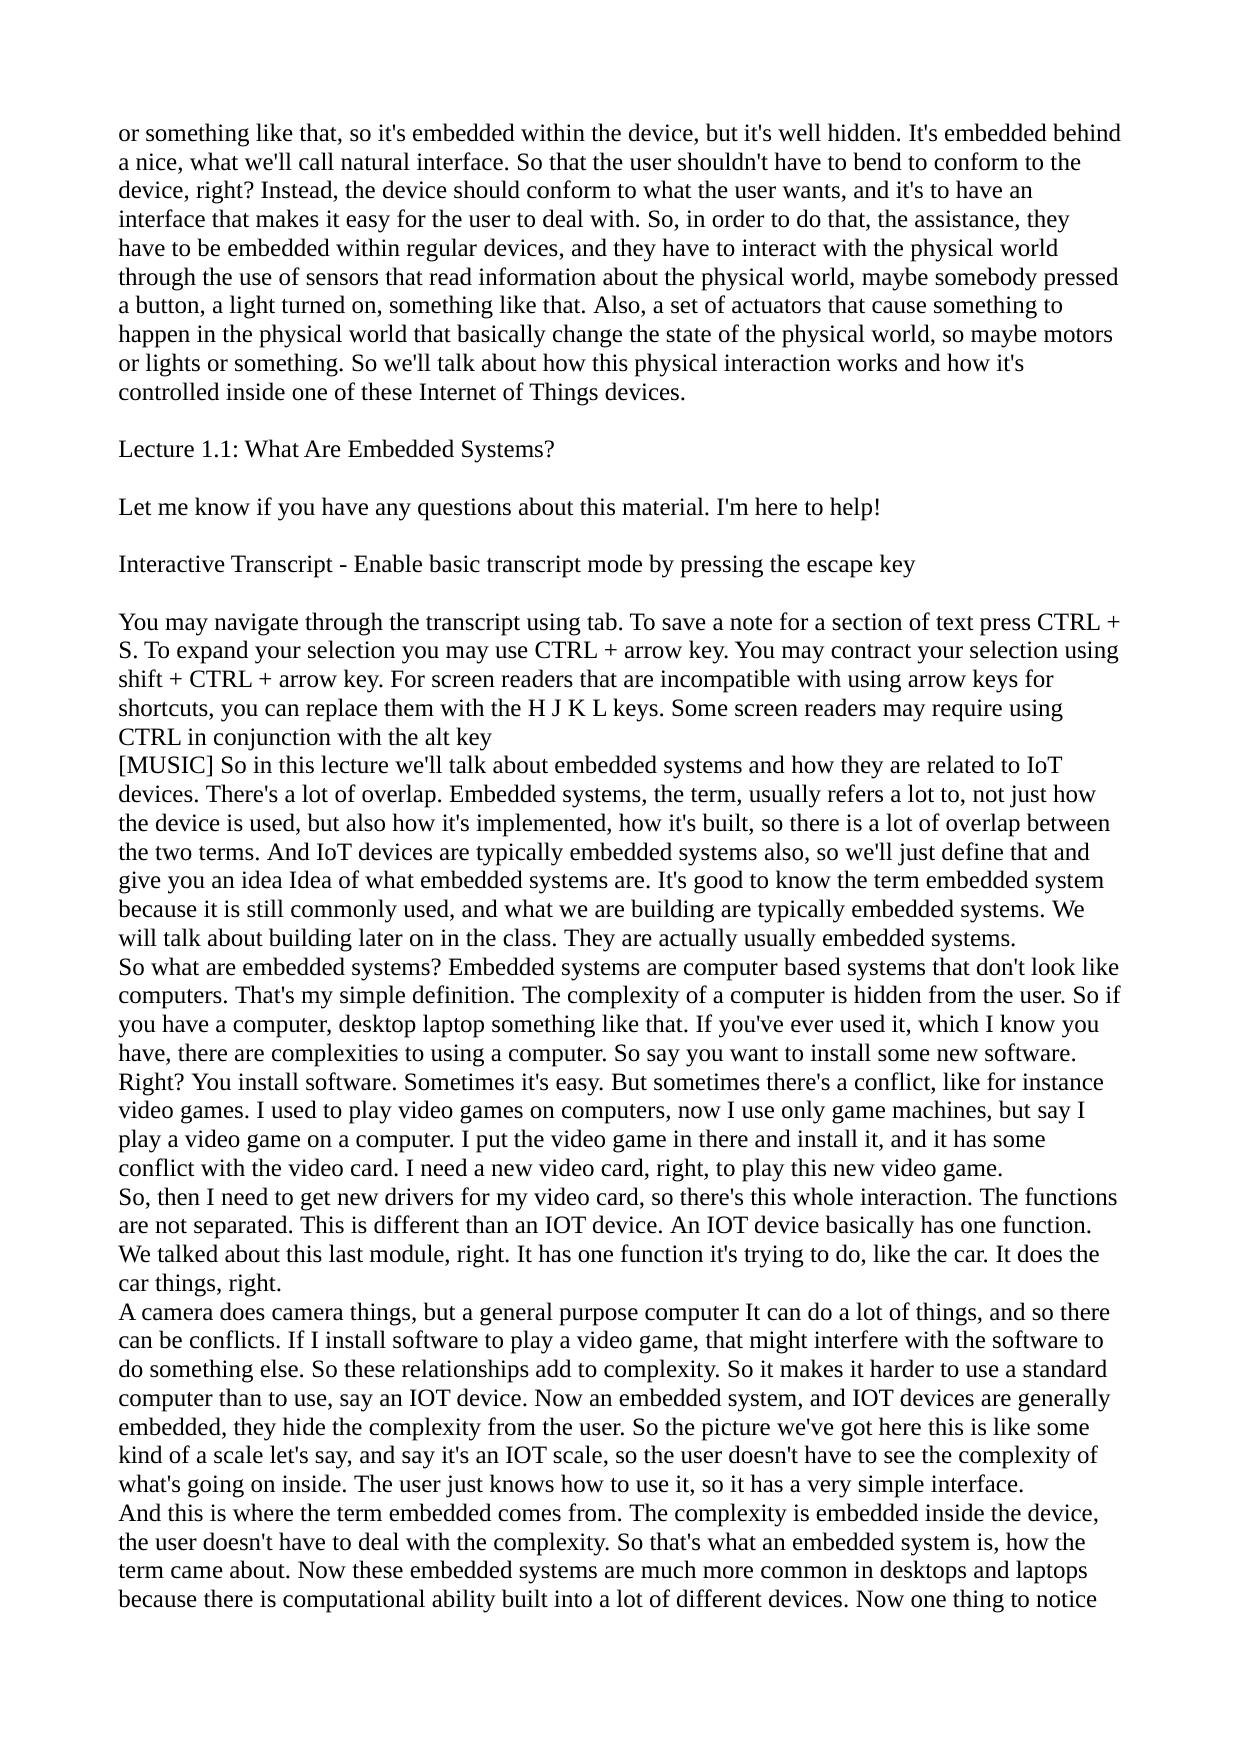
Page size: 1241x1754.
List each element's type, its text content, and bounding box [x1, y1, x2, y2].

text Interactive Transcript - Enable basic transcript mode by pressing the escape key [118, 549, 1122, 578]
text Lecture 1.1: What Are Embedded Systems? [118, 434, 1122, 463]
text ​ [118, 521, 1122, 549]
text or something like that, ​so it's embedded within the device, but it's well hidden. ​It's embedded behind a nice, what we'll call natural interface. ​So that the user shouldn't have to bend to conform to the device, right? ​Instead, the device should conform to what the user wants, and ​it's to have an interface that makes it easy for the user to deal with. ​So, in order to do that, the assistance, they have to be embedded within regular ​devices, and they have to interact with the physical ​world through the use of sensors that read information about the physical world, ​maybe somebody pressed a button, a light turned on, something like that. ​Also, a set of actuators that cause something to happen in the physical ​world that basically change the state of the physical world, so maybe motors or ​lights or something. ​So we'll talk about how this physical interaction works and ​how it's controlled inside one of these Internet of Things devices. [118, 118, 1122, 406]
text ​A camera does camera things, but ​a general purpose computer It can do a lot of things, and so there can be conflicts. ​If I install software to play a video game, ​that might interfere with the software to do something else. ​So these relationships add to complexity. ​So it makes it harder to use a standard computer than to use, say an IOT device. ​Now an embedded system, and ​IOT devices are generally embedded, they hide the complexity from the user. ​So the picture we've got here this is like some kind of a scale let's say, ​and say it's an IOT scale, ​so the user doesn't have to see the complexity of what's going on inside. ​The user just knows how to use it, so it has a very simple interface. [118, 1297, 1122, 1498]
text ​And this is where the term embedded comes from. ​The complexity is embedded inside the device, ​the user doesn't have to deal with the complexity. ​So that's what an embedded system is, how the term came about. ​Now these embedded systems are much more common in desktops and laptops ​because there is computational ability built into a lot of different devices. ​Now one thing to notice [118, 1498, 1122, 1613]
text ​So, then I need to get new drivers for ​my video card, so there's this whole interaction. ​The functions are not separated. ​This is different than an IOT device. ​An IOT device basically has one function. ​We talked about this last module, right. ​It has one function it's trying to do, like the car. ​It does the car things, right. [118, 1182, 1122, 1297]
text ​Right? ​You install software. ​Sometimes it's easy. ​But sometimes there's a conflict, like for instance video games. ​I used to play video games on computers, now I use only game machines, but ​say I play a video game on a computer. ​I put the video game in there and install it, and ​it has some conflict with the video card. ​I need a new video card, right, to play this new video game. [118, 1067, 1122, 1182]
text ​So what are embedded systems? ​Embedded systems are computer based systems that don't look like computers. ​That's my simple definition. ​The complexity of a computer is hidden from the user. ​So if you have a computer, desktop laptop something like that. ​If you've ever used it, ​which I know you have, there are complexities to using a computer. ​So say you want to install some new software. [118, 952, 1122, 1067]
text ​[MUSIC] ​So in this lecture we'll talk about embedded systems and ​how they are related to IoT devices. ​There's a lot of overlap. ​Embedded systems, the term, usually refers a lot to, ​not just how the device is used, but also how it's implemented, how it's built, ​so there is a lot of overlap between the two terms. ​And IoT devices are typically embedded systems also, so ​we'll just define that and give you an idea Idea of what embedded systems are. ​It's good to know the term embedded system because it is still commonly used, and ​what we are building are typically embedded systems. ​We will talk about building later on in the class. ​They are actually usually embedded systems. [118, 751, 1122, 952]
text Let me know if you have any questions about this material. I'm here to help! [118, 492, 1122, 521]
text You may navigate through the transcript using tab. To save a note for a section of text press CTRL + S. To expand your selection you may use CTRL + arrow key. You may contract your selection using shift + CTRL + arrow key. For screen readers that are incompatible with using arrow keys for shortcuts, you can replace them with the H J K L keys. Some screen readers may require using CTRL in conjunction with the alt key [118, 607, 1122, 751]
